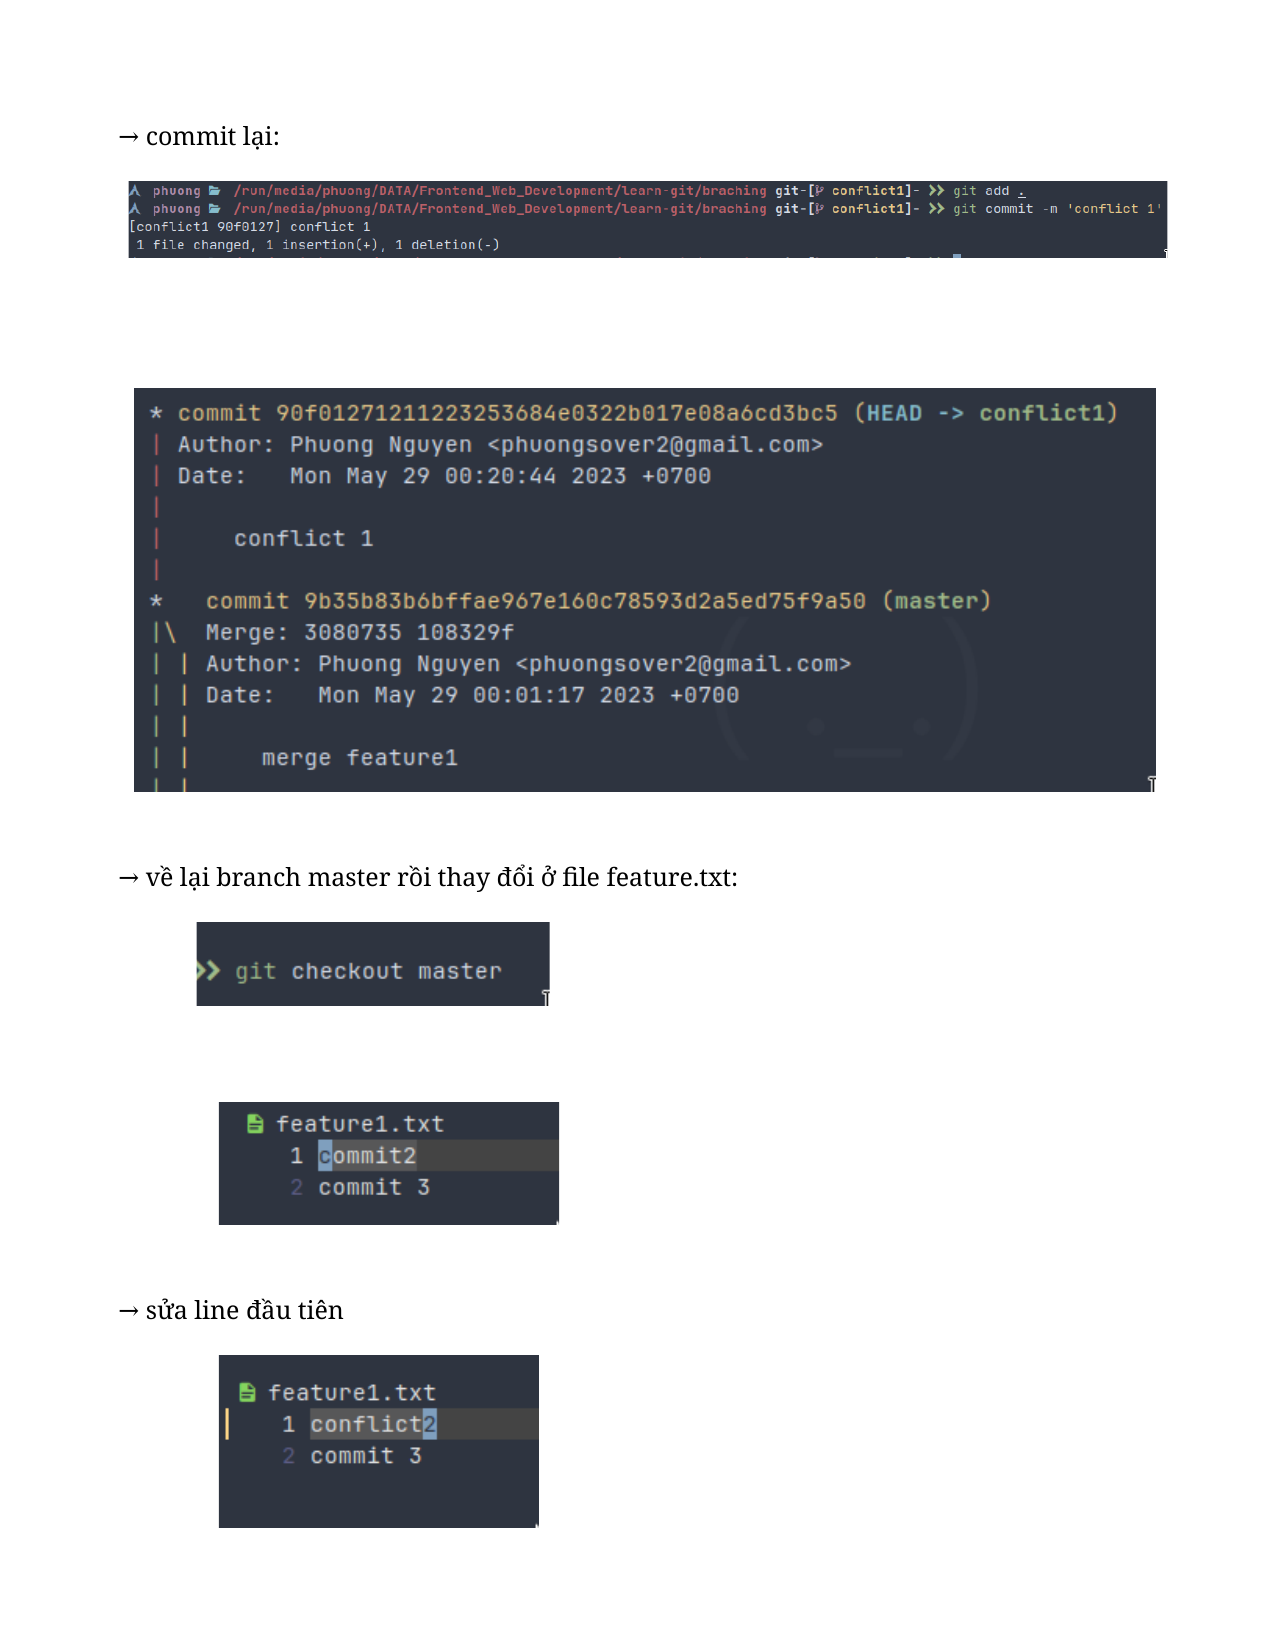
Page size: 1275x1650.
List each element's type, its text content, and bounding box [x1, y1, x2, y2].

picture [134, 388, 1156, 792]
picture [218, 1102, 560, 1225]
picture [196, 922, 550, 1006]
text → sửa line đầu tiên [118, 1292, 1157, 1326]
text → về lại branch master rồi thay đổi ở file feature.txt: [118, 860, 1157, 894]
picture [218, 1355, 539, 1528]
picture [128, 181, 1168, 258]
text → commit lại: [118, 118, 1157, 152]
